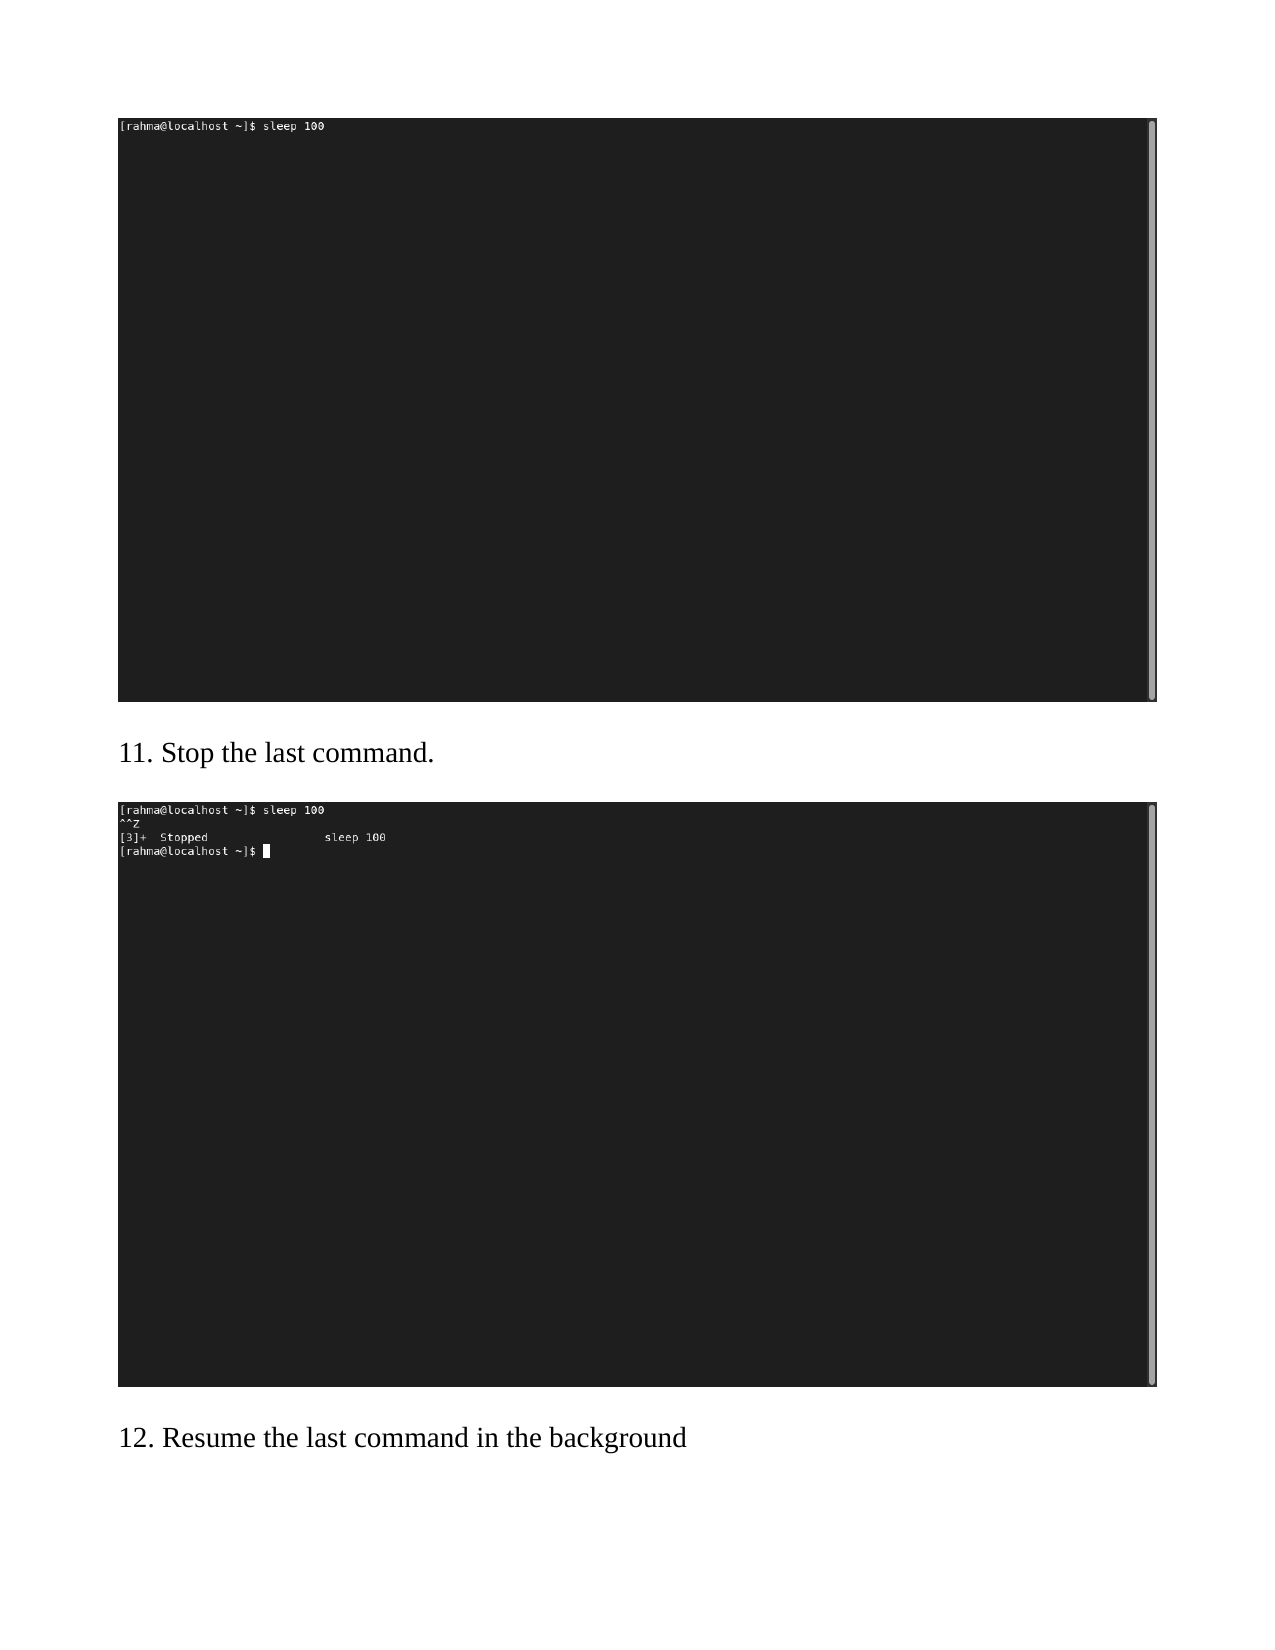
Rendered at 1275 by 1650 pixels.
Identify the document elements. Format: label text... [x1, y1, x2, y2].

text 12. Resume the last command in the background [118, 1420, 1157, 1454]
picture [118, 118, 1157, 702]
text 11. Stop the last command. [118, 736, 1157, 769]
picture [118, 802, 1157, 1387]
